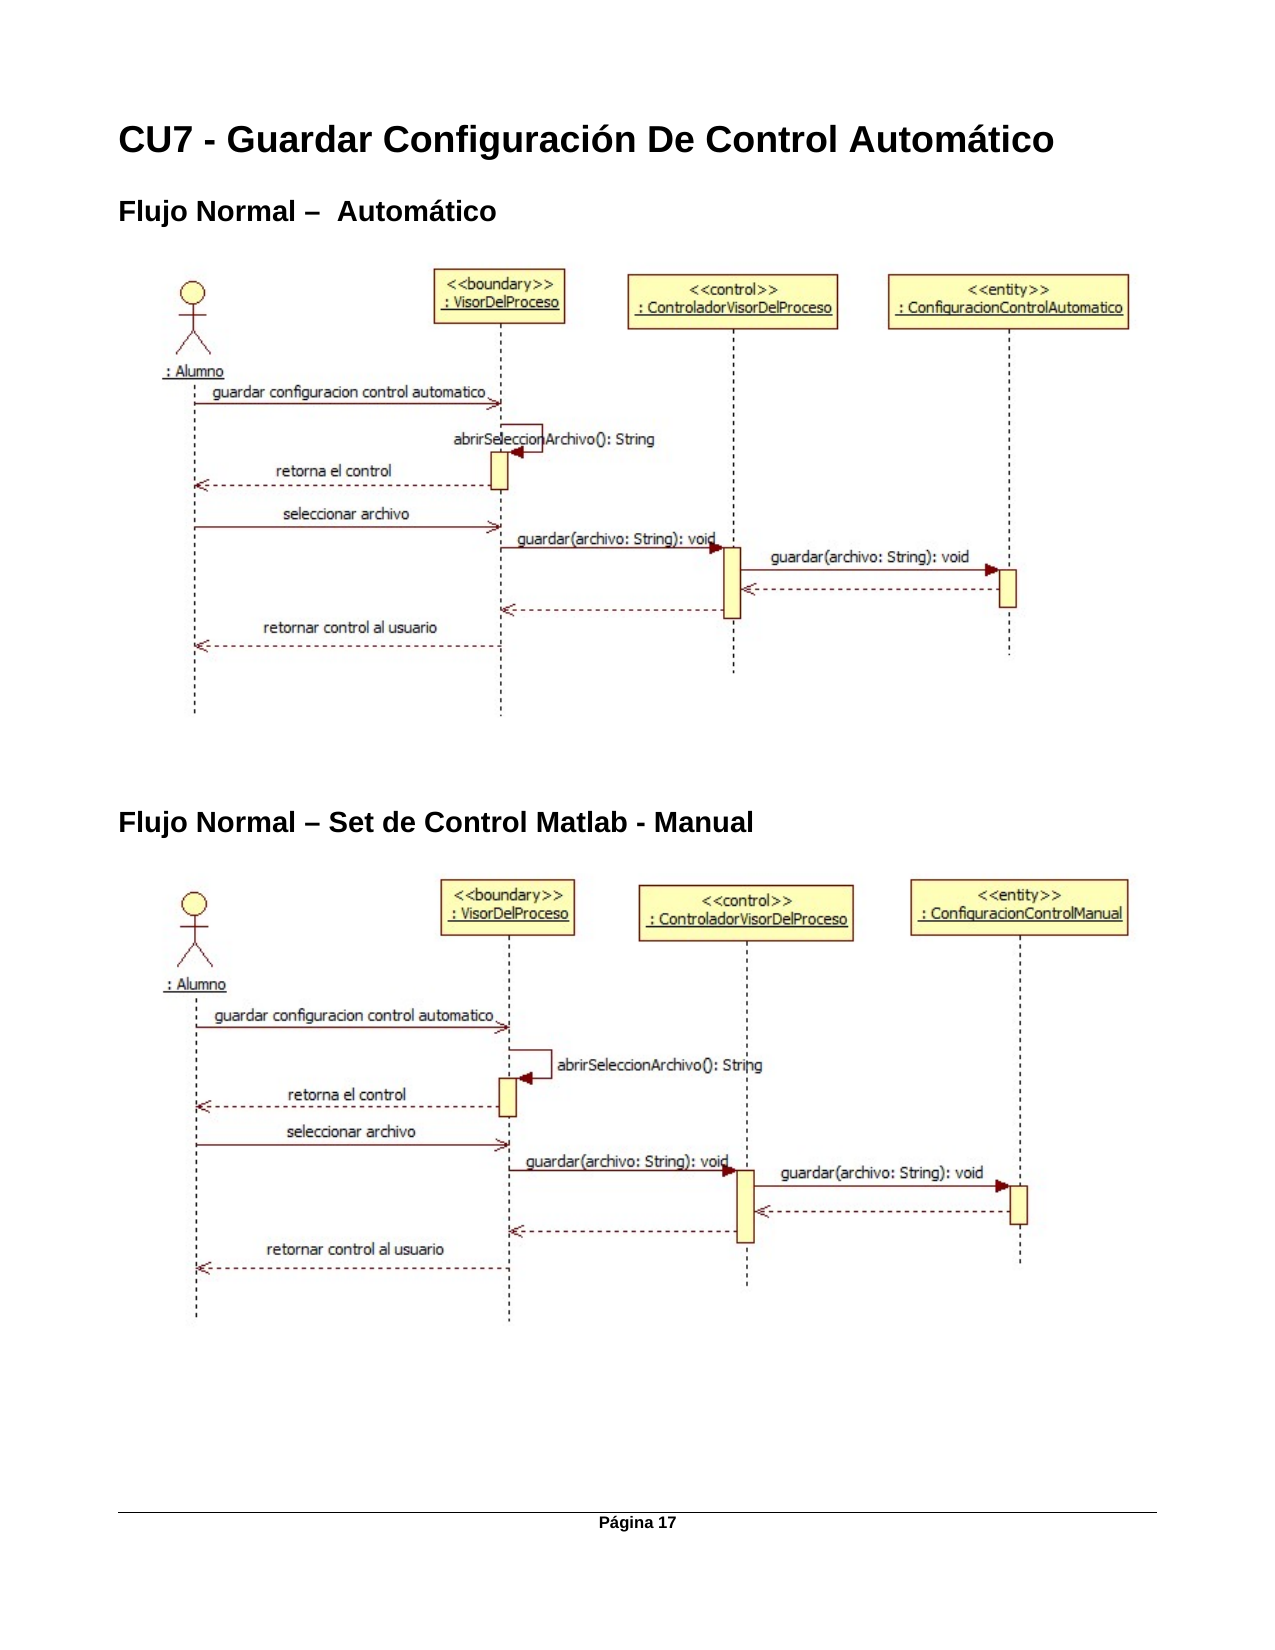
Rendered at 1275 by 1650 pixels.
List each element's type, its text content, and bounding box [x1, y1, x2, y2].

subtitle Flujo Normal – Set de Control Matlab - Manual [118, 806, 1157, 839]
picture [118, 851, 1157, 1350]
subtitle Flujo Normal – Automático [118, 195, 1157, 228]
subtitle CU7 - Guardar Configuración De Control Automático [118, 118, 1157, 160]
picture [118, 241, 1157, 744]
